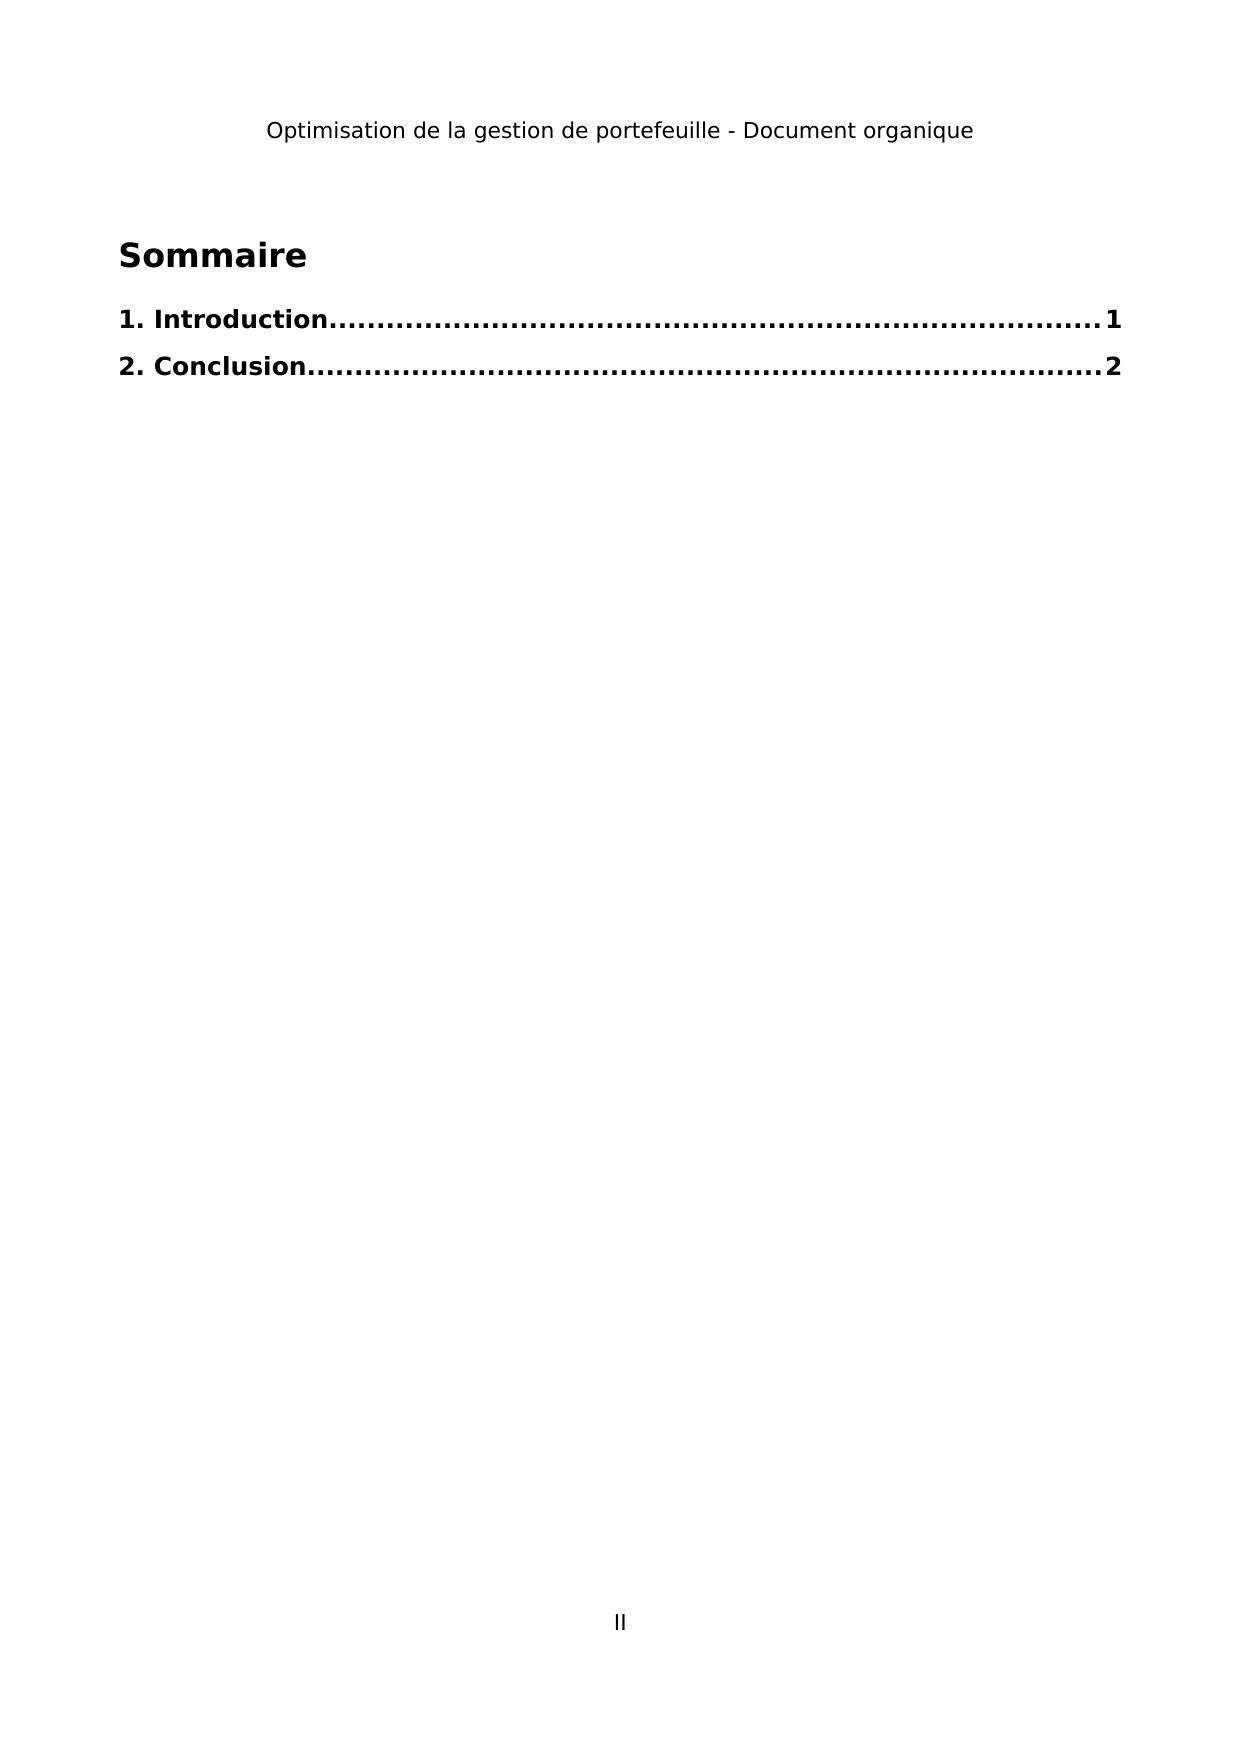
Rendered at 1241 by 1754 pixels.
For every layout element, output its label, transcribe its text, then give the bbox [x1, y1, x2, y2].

text 2. Conclusion 2 [118, 352, 1122, 381]
subtitle Sommaire [118, 236, 1122, 275]
text 1. Introduction 1 [118, 305, 1122, 334]
